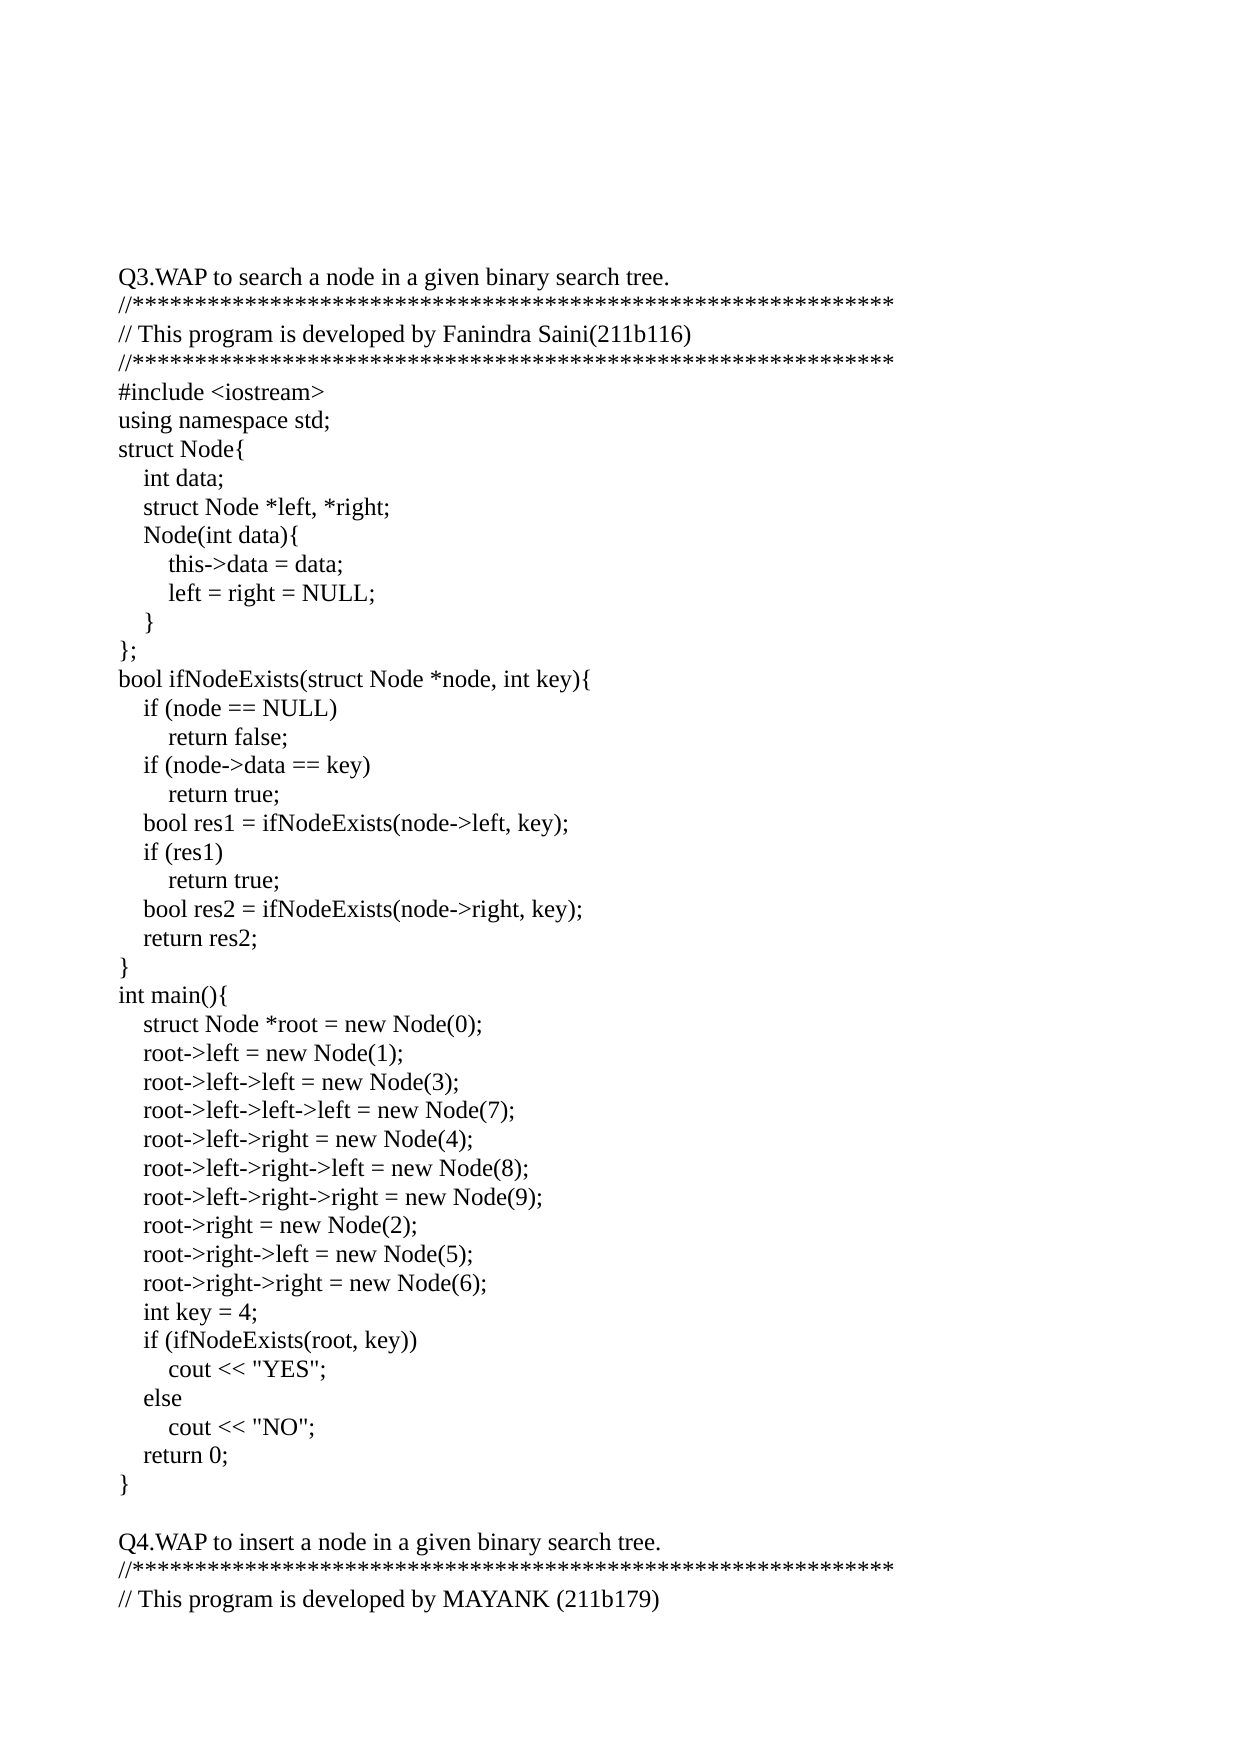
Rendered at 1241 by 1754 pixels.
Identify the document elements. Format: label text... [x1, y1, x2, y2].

text root->right = new Node(2); [118, 1211, 1122, 1239]
text bool ifNodeExists(struct Node *node, int key){ [118, 664, 1122, 693]
text cout << "YES"; [118, 1354, 1122, 1383]
text int data; [118, 463, 1122, 492]
text struct Node *root = new Node(0); [118, 1009, 1122, 1038]
text if (node->data == key) [118, 751, 1122, 779]
text int key = 4; [118, 1297, 1122, 1326]
text }; [118, 636, 1122, 664]
text root->left->left->left = new Node(7); [118, 1096, 1122, 1124]
text // This program is developed by MAYANK (211b179) [118, 1584, 1122, 1613]
text if (ifNodeExists(root, key)) [118, 1326, 1122, 1354]
text bool res2 = ifNodeExists(node->right, key); [118, 894, 1122, 923]
text cout << "NO"; [118, 1412, 1122, 1441]
text if (node == NULL) [118, 693, 1122, 722]
text Q4.WAP to insert a node in a given binary search tree. [118, 1527, 1122, 1556]
text } [118, 607, 1122, 636]
text } [118, 952, 1122, 981]
text Node(int data){ [118, 521, 1122, 549]
text else [118, 1383, 1122, 1412]
text this->data = data; [118, 549, 1122, 578]
text using namespace std; [118, 406, 1122, 434]
text root->right->right = new Node(6); [118, 1268, 1122, 1297]
text return 0; [118, 1441, 1122, 1469]
text } [118, 1469, 1122, 1498]
text Q3.WAP to search a node in a given binary search tree. [118, 262, 1122, 291]
text return false; [118, 722, 1122, 751]
text struct Node *left, *right; [118, 492, 1122, 521]
text root->left->right = new Node(4); [118, 1124, 1122, 1153]
text bool res1 = ifNodeExists(node->left, key); [118, 808, 1122, 837]
text struct Node{ [118, 434, 1122, 463]
text root->left->right->right = new Node(9); [118, 1182, 1122, 1211]
text root->left = new Node(1); [118, 1038, 1122, 1067]
text //************************************************************* [118, 348, 1122, 377]
text //************************************************************* [118, 1556, 1122, 1584]
text return true; [118, 866, 1122, 894]
text root->left->right->left = new Node(8); [118, 1153, 1122, 1182]
text return res2; [118, 923, 1122, 952]
text root->left->left = new Node(3); [118, 1067, 1122, 1096]
text //************************************************************* [118, 291, 1122, 319]
text return true; [118, 779, 1122, 808]
text #include <iostream> [118, 377, 1122, 406]
text int main(){ [118, 981, 1122, 1009]
text if (res1) [118, 837, 1122, 866]
text left = right = NULL; [118, 578, 1122, 607]
text // This program is developed by Fanindra Saini(211b116) [118, 319, 1122, 348]
text root->right->left = new Node(5); [118, 1239, 1122, 1268]
